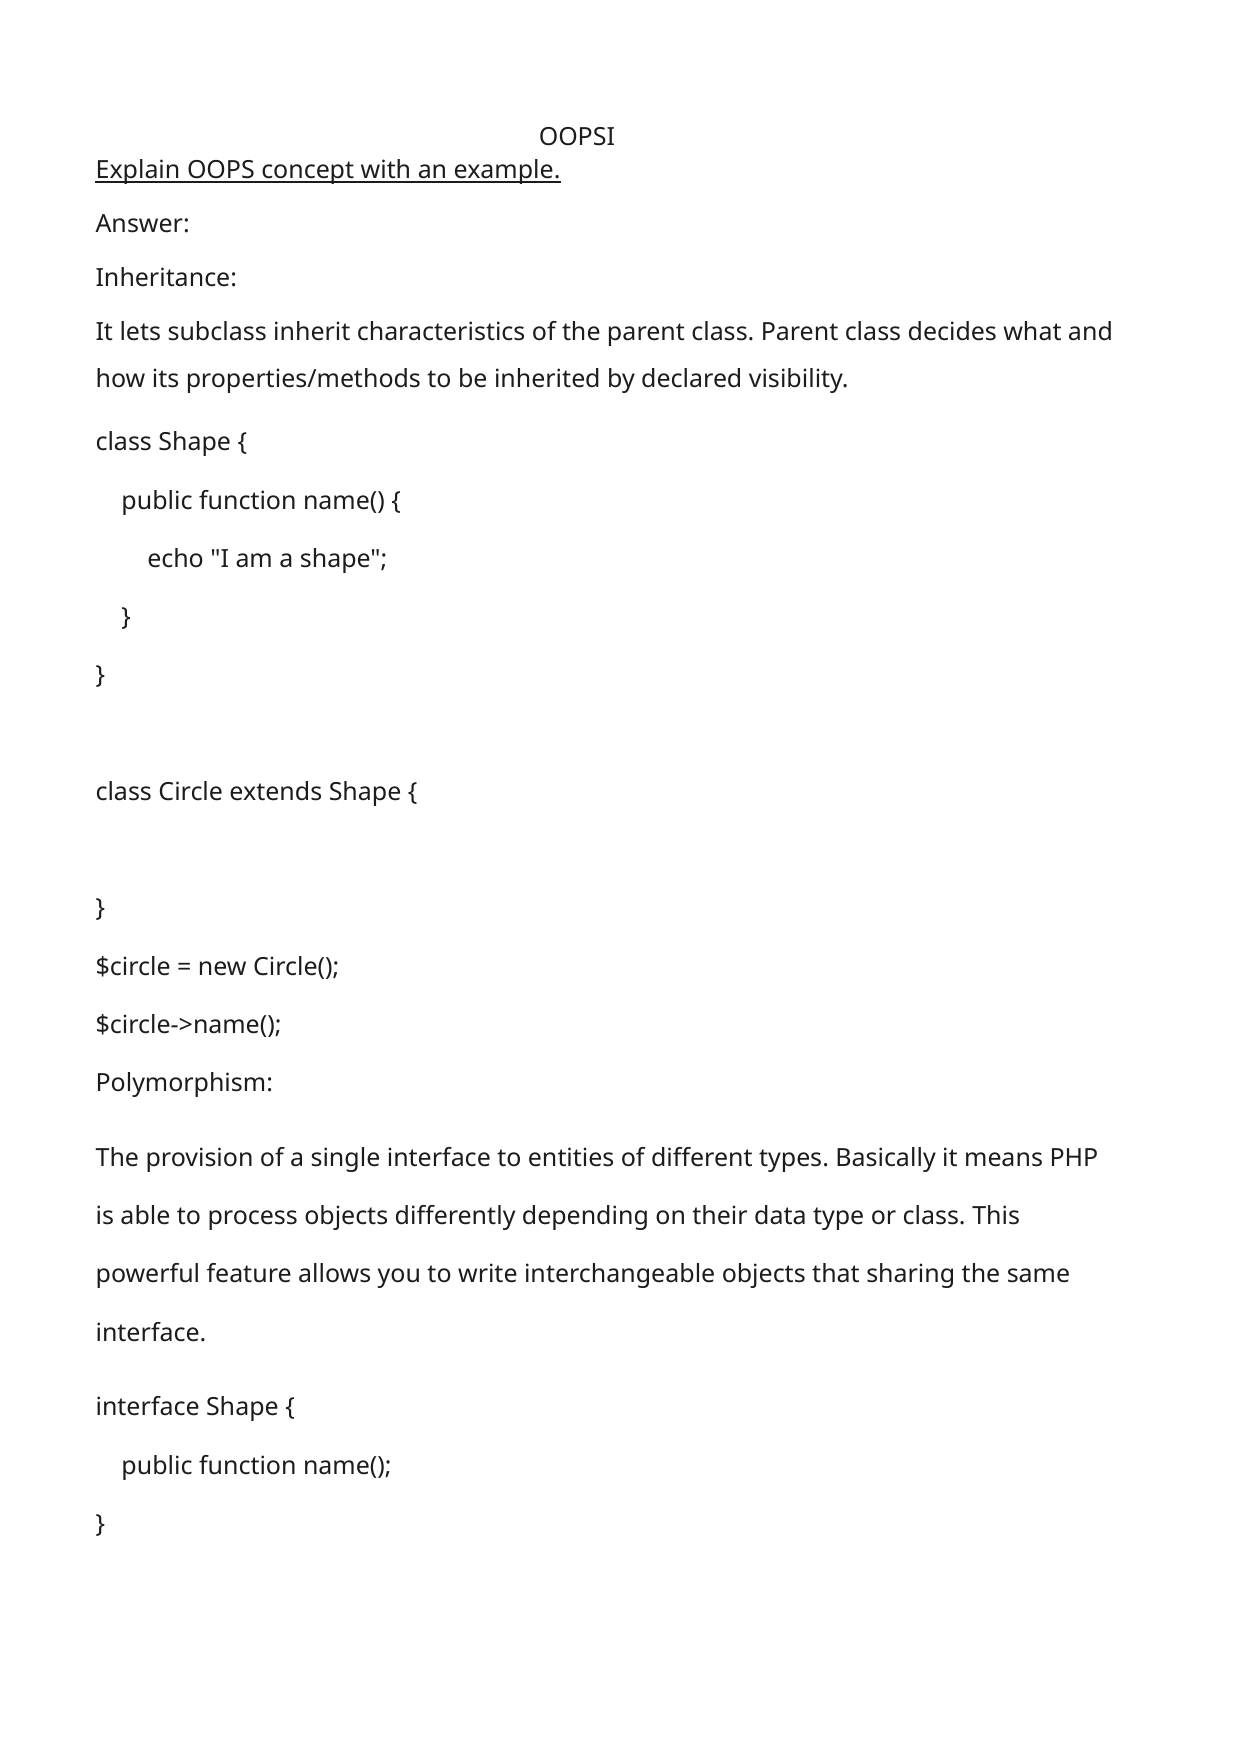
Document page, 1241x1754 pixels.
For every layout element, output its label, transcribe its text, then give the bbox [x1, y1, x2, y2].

text Explain OOPS concept with an example. [95, 152, 1123, 186]
text It lets subclass inherit characteristics of the parent class. Parent class decides what and how its properties/methods to be inherited by declared visibility. [95, 313, 1123, 394]
text interface Shape { public function name(); } [95, 1389, 1123, 1598]
text Inheritance: [95, 260, 1123, 294]
text The provision of a single interface to entities of different types. Basically it means PHP is able to process objects differently depending on their data type or class. This powerful feature allows you to write interchangeable objects that sharing the same interface. [95, 1139, 1123, 1348]
text class Shape { public function name() { echo "I am a shape"; } } class Circle extends Shape { } $circle = new Circle(); $circle->name(); Polymorphism: [95, 424, 1123, 1099]
text OOPSI [95, 118, 1123, 152]
text Answer: [95, 206, 1123, 240]
